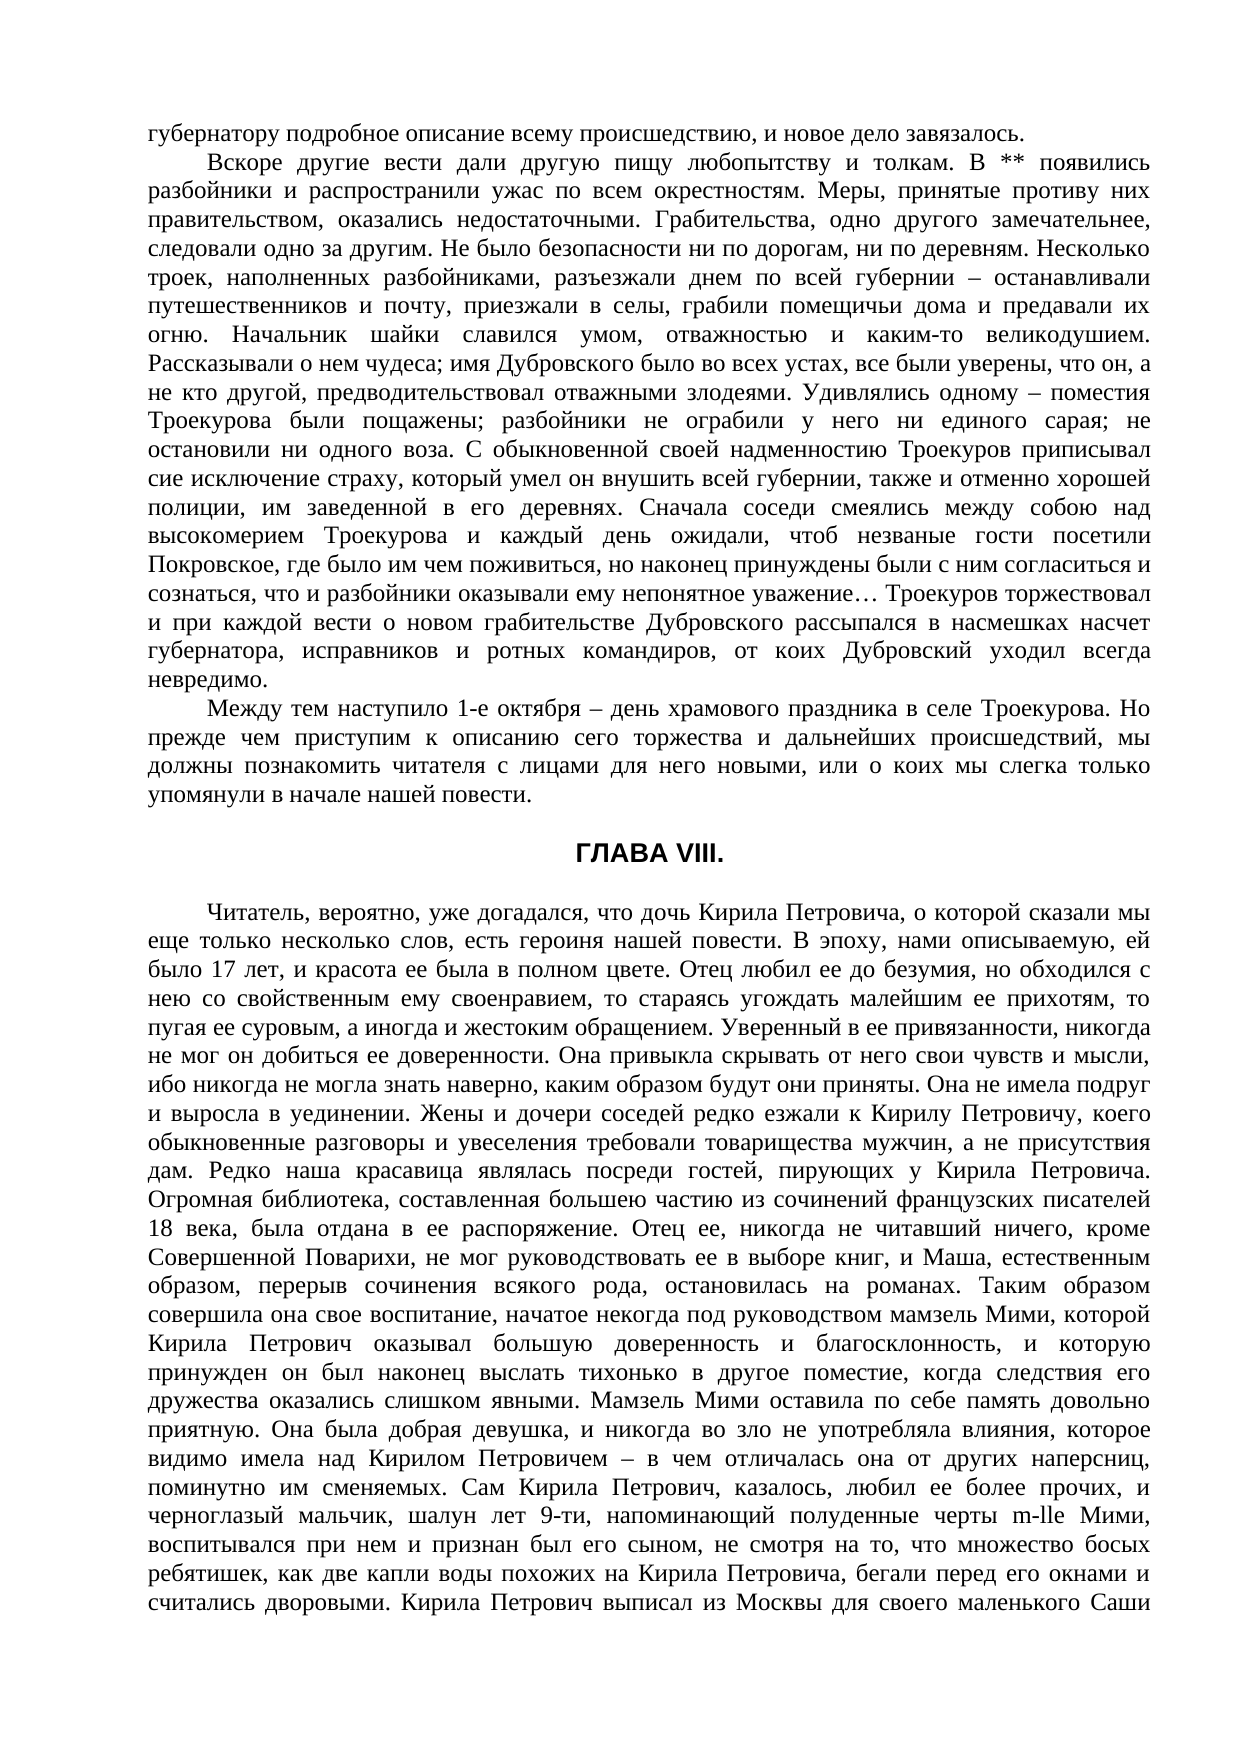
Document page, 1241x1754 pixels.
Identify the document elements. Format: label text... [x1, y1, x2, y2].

text Между тем наступило 1-е октября – день храмового праздника в селе Троекурова. Но прежде чем приступим к описанию сего торжества и дальнейших происшедствий, мы должны познакомить читателя с лицами для него новыми, или о коих мы слегка только упомянули в начале нашей повести. [148, 693, 1152, 808]
text Читатель, вероятно, уже догадался, что дочь Кирила Петровича, о которой сказали мы еще только несколько слов, есть героиня нашей повести. В эпоху, нами описываемую, ей было 17 лет, и красота ее была в полном цвете. Отец любил ее до безумия, но обходился с нею со свойственным ему своенравием, то стараясь угождать малейшим ее прихотям, то пугая ее суровым, а иногда и жестоким обращением. Уверенный в ее привязанности, никогда не мог он добиться ее доверенности. Она привыкла скрывать от него свои чувств и мысли, ибо никогда не могла знать наверно, каким образом будут они приняты. Она не имела подруг и выросла в уединении. Жены и дочери соседей редко езжали к Кирилу Петровичу, коего обыкновенные разговоры и увеселения требовали товарищества мужчин, а не присутствия дам. Редко наша красавица являлась посреди гостей, пирующих у Кирила Петровича. Огромная библиотека, составленная большею частию из сочинений французских писателей 18 века, была отдана в ее распоряжение. Отец ее, никогда не читавший ничего, кроме Совершенной Поварихи, не мог руководствовать ее в выборе книг, и Маша, естественным образом, перерыв сочинения всякого рода, остановилась на романах. Таким образом совершила она свое воспитание, начатое некогда под руководством мамзель Мими, которой Кирила Петрович оказывал большую доверенность и благосклонность, и которую принужден он был наконец выслать тихонько в другое поместие, когда следствия его дружества оказались слишком явными. Мамзель Мими оставила по себе память довольно приятную. Она была добрая девушка, и никогда во зло не употребляла влияния, которое видимо имела над Кирилом Петровичем – в чем отличалась она от других наперсниц, поминутно им сменяемых. Сам Кирила Петрович, казалось, любил ее более прочих, и черноглазый мальчик, шалун лет 9-ти, напоминающий полуденные черты m-lle Мими, воспитывался при нем и признан был его сыном, не смотря на то, что множество босых ребятишек, как две капли воды похожих на Кирила Петровича, бегали перед его окнами и считались дворовыми. Кирила Петрович выписал из Москвы для своего маленького Саши [148, 897, 1152, 1616]
text Вскоре другие вести дали другую пищу любопытству и толкам. В ** появились разбойники и распространили ужас по всем окрестностям. Меры, принятые противу них правительством, оказались недостаточными. Грабительства, одно другого замечательнее, следовали одно за другим. Не было безопасности ни по дорогам, ни по деревням. Несколько троек, наполненных разбойниками, разъезжали днем по всей губернии – останавливали путешественников и почту, приезжали в селы, грабили помещичьи дома и предавали их огню. Начальник шайки славился умом, отважностью и каким-то великодушием. Рассказывали о нем чудеса; имя Дубровского было во всех устах, все были уверены, что он, а не кто другой, предводительствовал отважными злодеями. Удивлялись одному – поместия Троекурова были пощажены; разбойники не ограбили у него ни единого сарая; не остановили ни одного воза. С обыкновенной своей надменностию Троекуров приписывал сие исключение страху, который умел он внушить всей губернии, также и отменно хорошей полиции, им заведенной в его деревнях. Сначала соседи смеялись между собою над высокомерием Троекурова и каждый день ожидали, чтоб незваные гости посетили Покровское, где было им чем поживиться, но наконец принуждены были с ним согласиться и сознаться, что и разбойники оказывали ему непонятное уважение… Троекуров торжествовал и при каждой вести о новом грабительстве Дубровского рассыпался в насмешках насчет губернатора, исправников и ротных командиров, от коих Дубровский уходил всегда невредимо. [148, 147, 1152, 693]
subtitle ГЛАВА VIII. [148, 837, 1152, 868]
text губернатору подробное описание всему происшедствию, и новое дело завязалось. [148, 118, 1152, 147]
